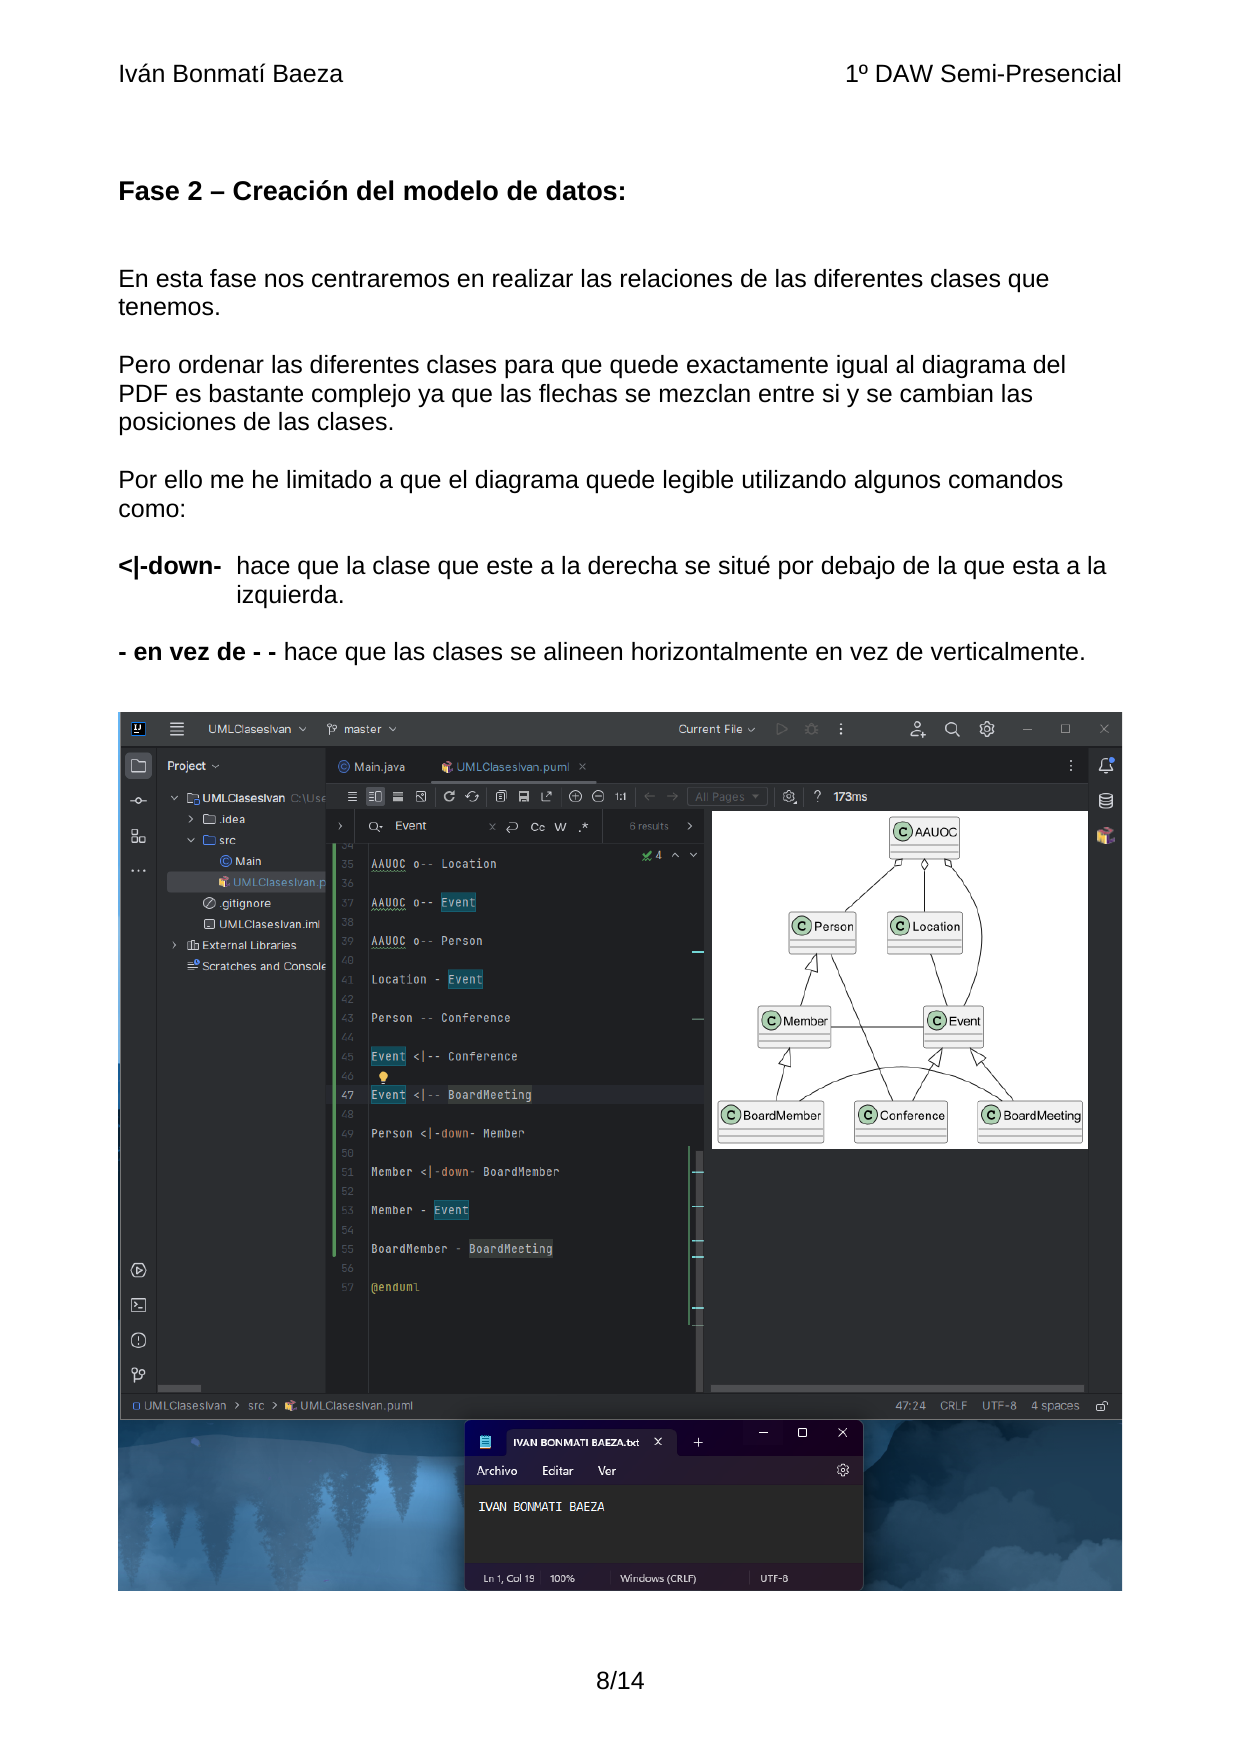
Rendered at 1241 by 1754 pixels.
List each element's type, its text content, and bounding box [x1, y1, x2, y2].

text - en vez de - - hace que las clases se alineen horizontalmente en vez de verticalmente. [118, 637, 1122, 666]
text Pero ordenar las diferentes clases para que quede exactamente igual al diagrama del PDF es bastante complejo ya que las flechas se mezclan entre si y se cambian las posiciones de las clases. [118, 350, 1122, 436]
text <|-down- hace que la clase que este a la derecha se situé por debajo de la que esta a la izquierda. [118, 551, 1122, 608]
text Por ello me he limitado a que el diagrama quede legible utilizando algunos comandos como: [118, 465, 1122, 522]
picture [118, 712, 1123, 1591]
text En esta fase nos centraremos en realizar las relaciones de las diferentes clases que tenemos. [118, 263, 1122, 321]
text Fase 2 – Creación del modelo de datos: [118, 175, 1122, 206]
